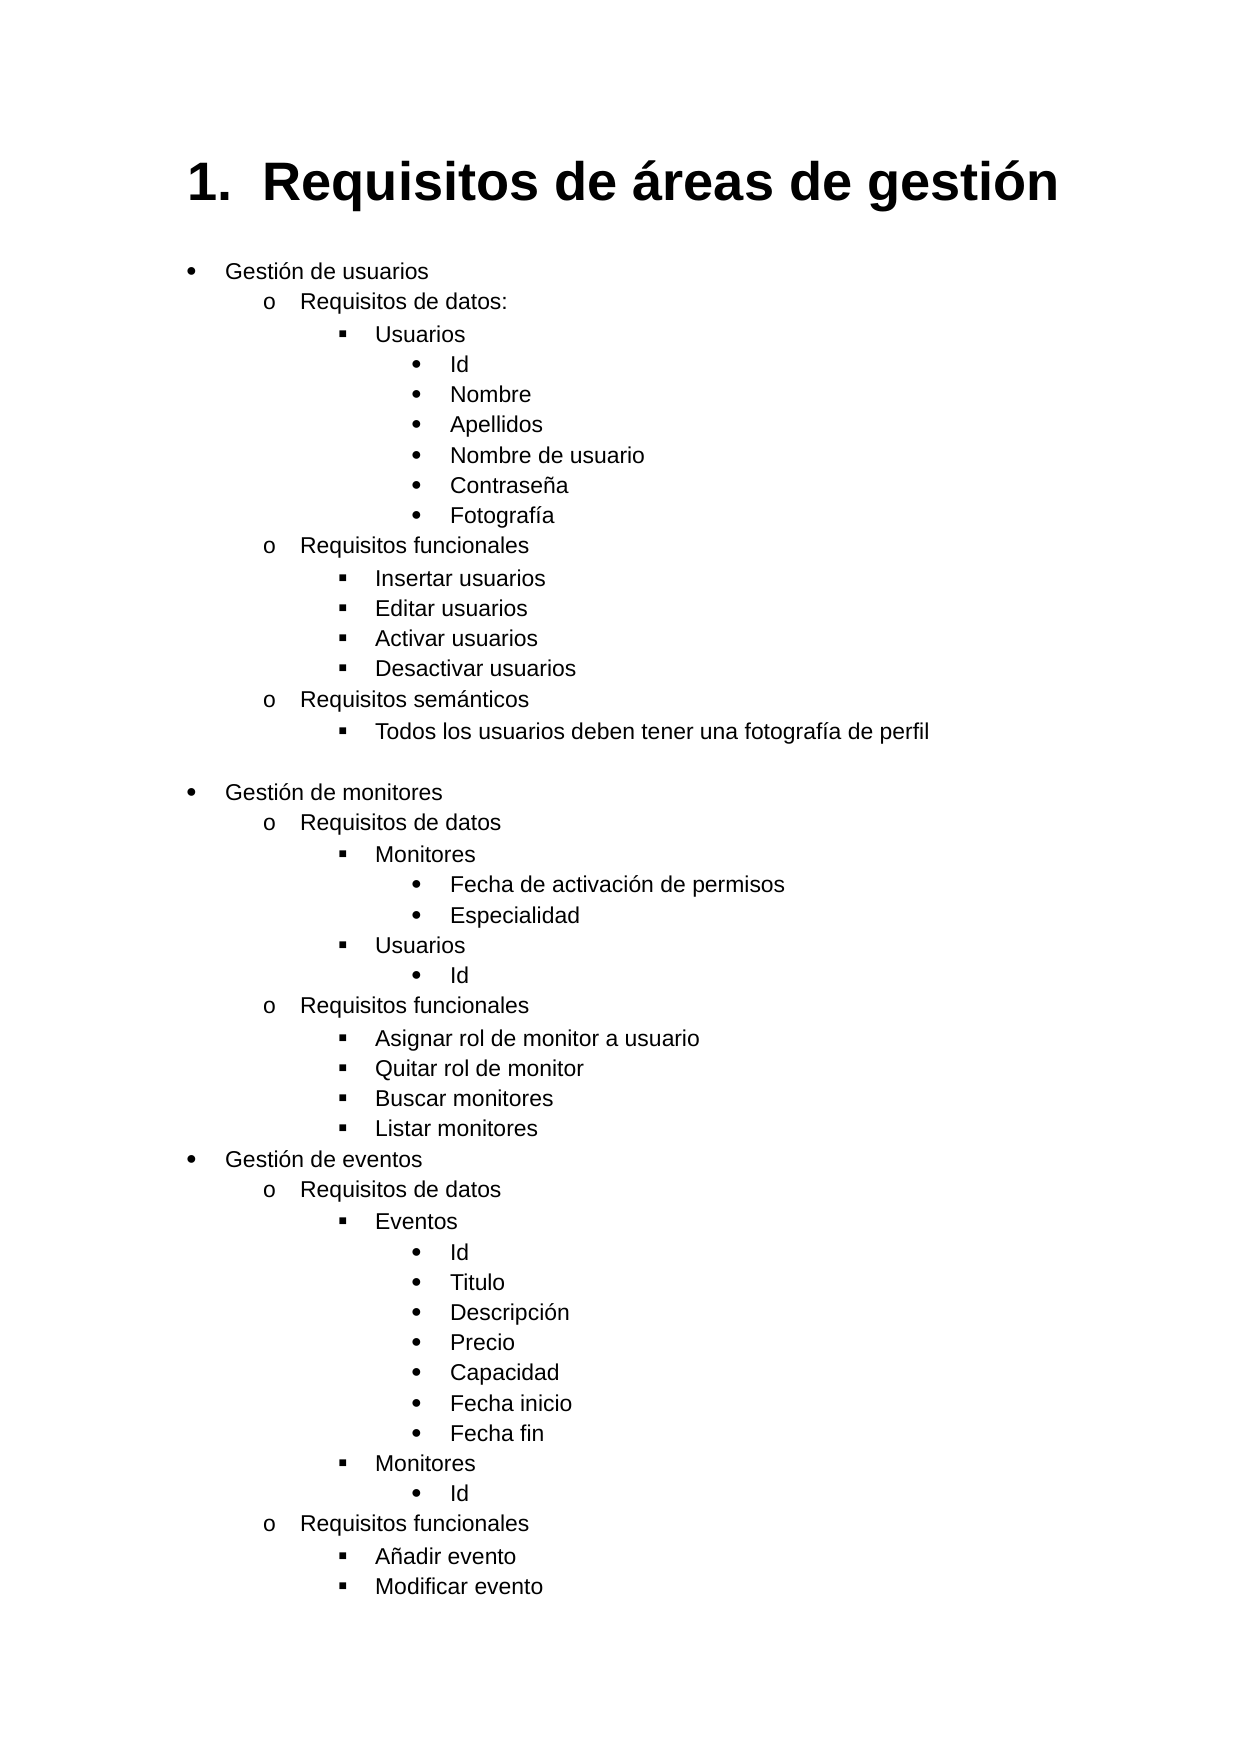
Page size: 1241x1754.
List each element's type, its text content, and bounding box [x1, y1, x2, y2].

list Listar monitores [337, 1115, 1090, 1142]
list Requisitos de datos [262, 1176, 1090, 1204]
list Nombre de usuario [412, 442, 1090, 468]
list Desactivar usuarios [337, 655, 1090, 682]
list Gestión de usuarios [187, 258, 1090, 284]
list Especialidad [412, 902, 1090, 928]
list Id [412, 962, 1090, 988]
list Buscar monitores [337, 1085, 1090, 1111]
list Apellidos [412, 411, 1090, 438]
list Contraseña [412, 472, 1090, 498]
list Fecha de activación de permisos [412, 871, 1090, 898]
list Descripción [412, 1299, 1090, 1325]
list Requisitos funcionales [262, 992, 1090, 1021]
list Usuarios [337, 932, 1090, 958]
list Gestión de eventos [187, 1146, 1090, 1172]
list Id [412, 1480, 1090, 1506]
list Monitores [337, 841, 1090, 867]
list Precio [412, 1329, 1090, 1355]
list Insertar usuarios [337, 565, 1090, 591]
list Id [412, 1238, 1090, 1265]
list Nombre [412, 381, 1090, 407]
list Añadir evento [337, 1543, 1090, 1569]
list Id [412, 351, 1090, 377]
list Modificar evento [337, 1573, 1090, 1599]
list Gestión de monitores [187, 778, 1090, 805]
list Usuarios [337, 321, 1090, 347]
list Requisitos de datos [262, 809, 1090, 837]
list Titulo [412, 1269, 1090, 1295]
list Fecha fin [412, 1420, 1090, 1446]
list Requisitos de datos: [262, 288, 1090, 317]
list Capacidad [412, 1359, 1090, 1386]
list Fecha inicio [412, 1389, 1090, 1416]
list Monitores [337, 1450, 1090, 1476]
title Requisitos de áreas de gestión [187, 150, 1090, 212]
list Activar usuarios [337, 625, 1090, 651]
list Requisitos funcionales [262, 532, 1090, 561]
list Eventos [337, 1208, 1090, 1234]
list Asignar rol de monitor a usuario [337, 1025, 1090, 1051]
list Todos los usuarios deben tener una fotografía de perfil [337, 718, 1090, 774]
list Fotografía [412, 502, 1090, 528]
list Requisitos funcionales [262, 1510, 1090, 1539]
list Requisitos semánticos [262, 686, 1090, 714]
list Quitar rol de monitor [337, 1055, 1090, 1081]
list Editar usuarios [337, 595, 1090, 621]
